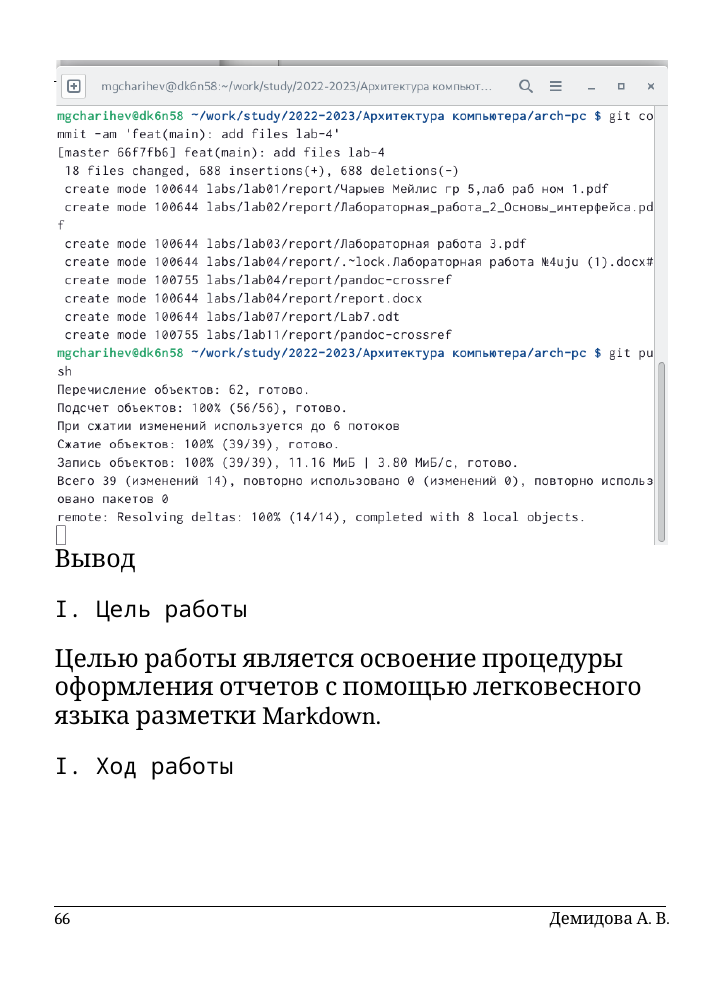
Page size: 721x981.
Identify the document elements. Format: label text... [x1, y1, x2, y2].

text Вывод [54, 109, 670, 574]
text I. Ход работы [54, 749, 670, 809]
text I. Цель работы [54, 592, 670, 624]
text Целью работы является освоение процедуры оформления отчетов с помощью легковесного языка разметки Markdown. [54, 644, 670, 731]
picture [56, 60, 668, 545]
